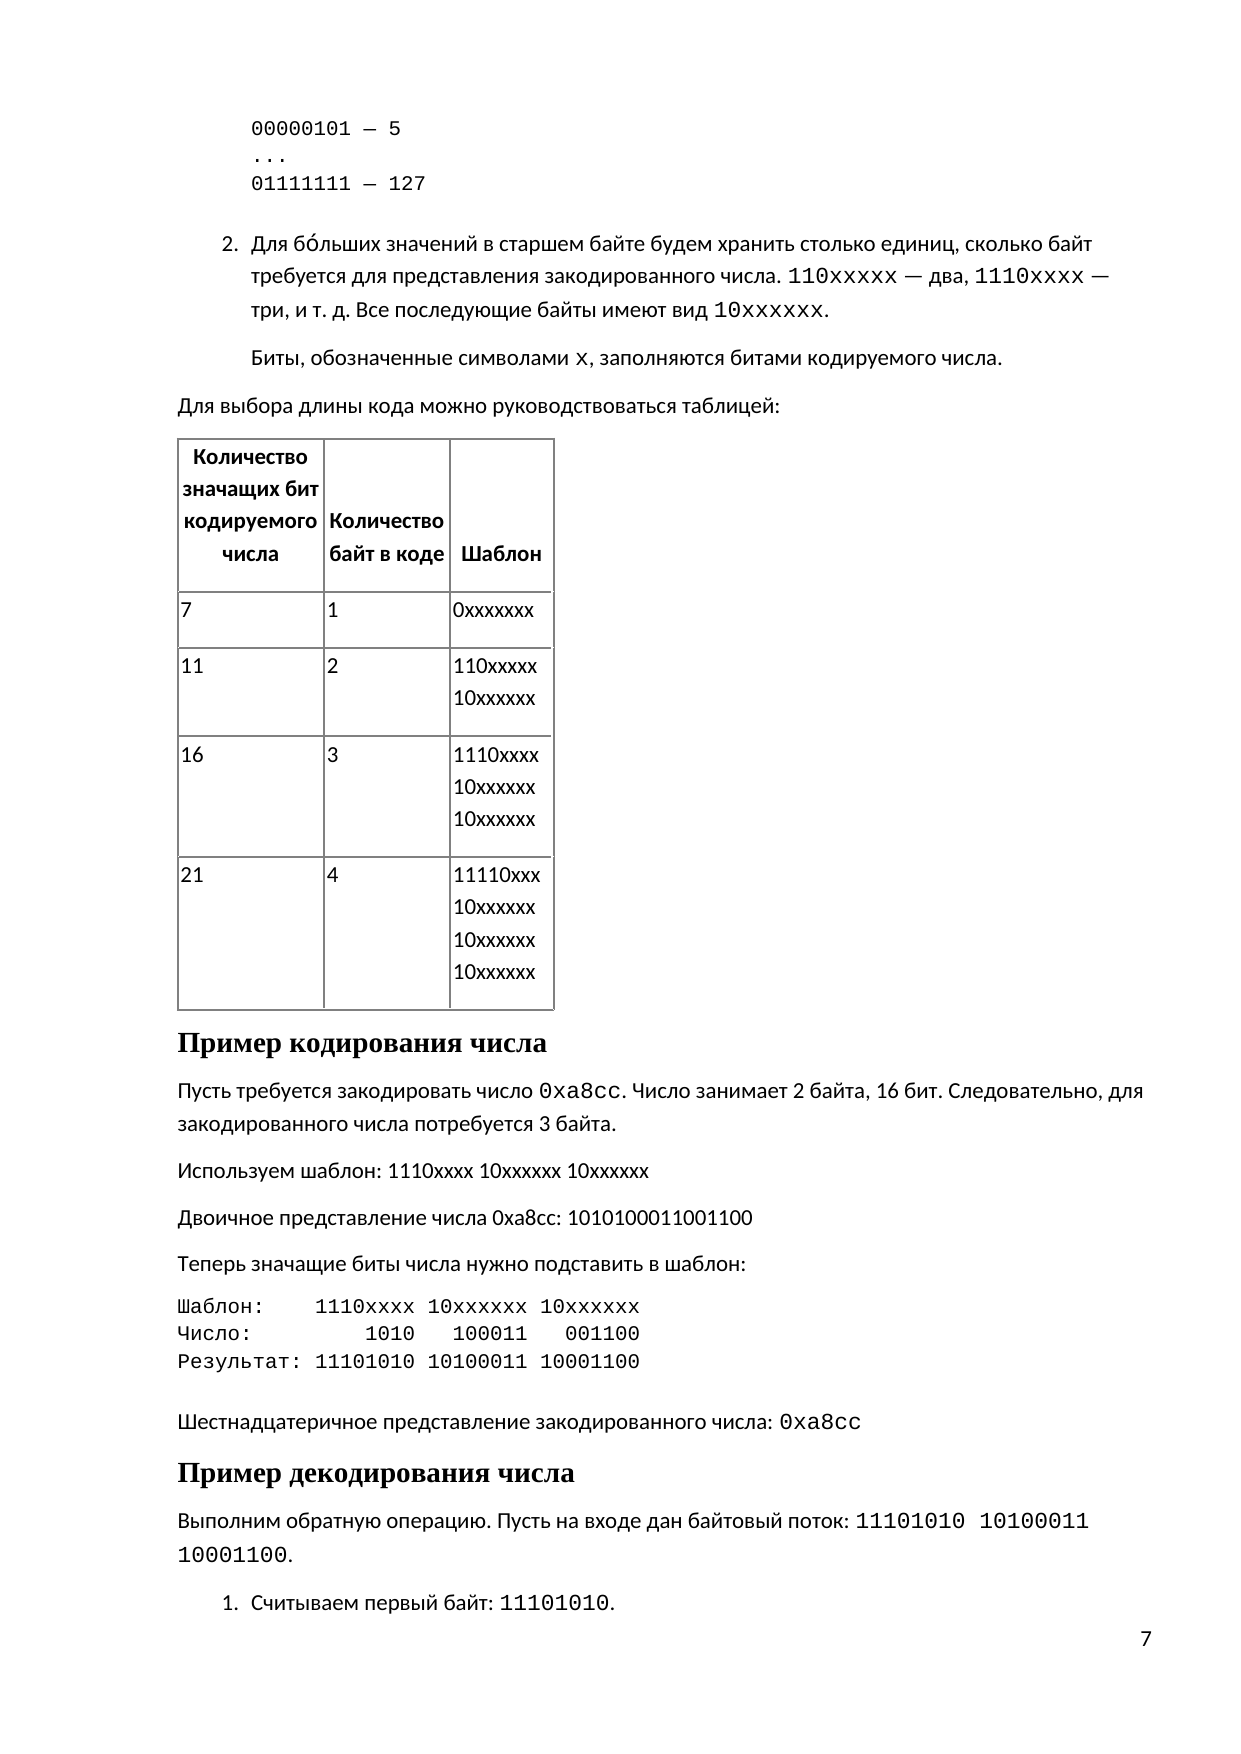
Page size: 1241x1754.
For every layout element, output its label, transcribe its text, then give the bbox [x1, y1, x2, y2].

text Биты, обозначенные символами x, заполняются битами кодируемого числа. [251, 343, 1152, 372]
text Используем шаблон: 1110xxxx 10xxxxxx 10xxxxxx [177, 1156, 1152, 1184]
text Результат: 11101010 10100011 10001100 [177, 1351, 1152, 1374]
table_cell 21 [179, 858, 324, 1009]
text Шаблон: 1110xxxx 10xxxxxx 10xxxxxx [177, 1296, 1152, 1320]
table_cell 3 [325, 737, 449, 856]
table_cell 16 [179, 737, 323, 856]
text ... [251, 145, 1152, 169]
text Теперь значащие биты числа нужно подставить в шаблон: [177, 1249, 1152, 1277]
text Шестнадцатеричное представление закодированного числа: 0xa8cc [177, 1407, 1152, 1436]
table_header Количество значащих бит кодируемого числа [179, 440, 323, 591]
table_cell 11 [179, 649, 323, 735]
table_cell 4 [324, 858, 450, 1009]
subtitle Пример декодирования числа [177, 1455, 1152, 1489]
list Для бо́льших значений в старшем байте будем хранить столько единиц, сколько байт требуется для представления закодированного числа. 110xxxxx — два, 1110xxxx — три, и т. д. Все последующие байты имеют вид 10xxxxxx. [221, 229, 1152, 324]
table_cell 1110xxxx 10xxxxxx 10xxxxxx [451, 735, 553, 856]
text 01111111 — 127 [251, 172, 1152, 196]
table_header Шаблон [451, 440, 553, 591]
table_cell 7 [179, 593, 323, 647]
text Выполним обратную операцию. Пусть на входе дан байтовый поток: 11101010 10100011 10001100. [177, 1506, 1152, 1569]
text Для выбора длины кода можно руководствоваться таблицей: [177, 391, 1152, 419]
table_cell 0xxxxxxx [451, 591, 553, 647]
text 00000101 — 5 [251, 118, 1152, 142]
table_cell 2 [325, 649, 449, 735]
table_cell 1 [325, 593, 449, 647]
table_cell 110xxxxx 10xxxxxx [451, 647, 553, 735]
list Считываем первый байт: 11101010. [221, 1588, 1152, 1617]
text Число: 1010 100011 001100 [177, 1323, 1152, 1347]
text Двоичное представление числа 0xa8cc: 1010100011001100 [177, 1203, 1152, 1231]
table_header Количество байт в коде [325, 440, 449, 591]
text Пусть требуется закодировать число 0xa8cc. Число занимает 2 байта, 16 бит. Следовательно, для закодированного числа потребуется 3 байта. [177, 1076, 1152, 1137]
subtitle Пример кодирования числа [177, 1025, 1152, 1058]
table_cell 11110xxx 10xxxxxx 10xxxxxx 10xxxxxx [450, 856, 553, 1009]
